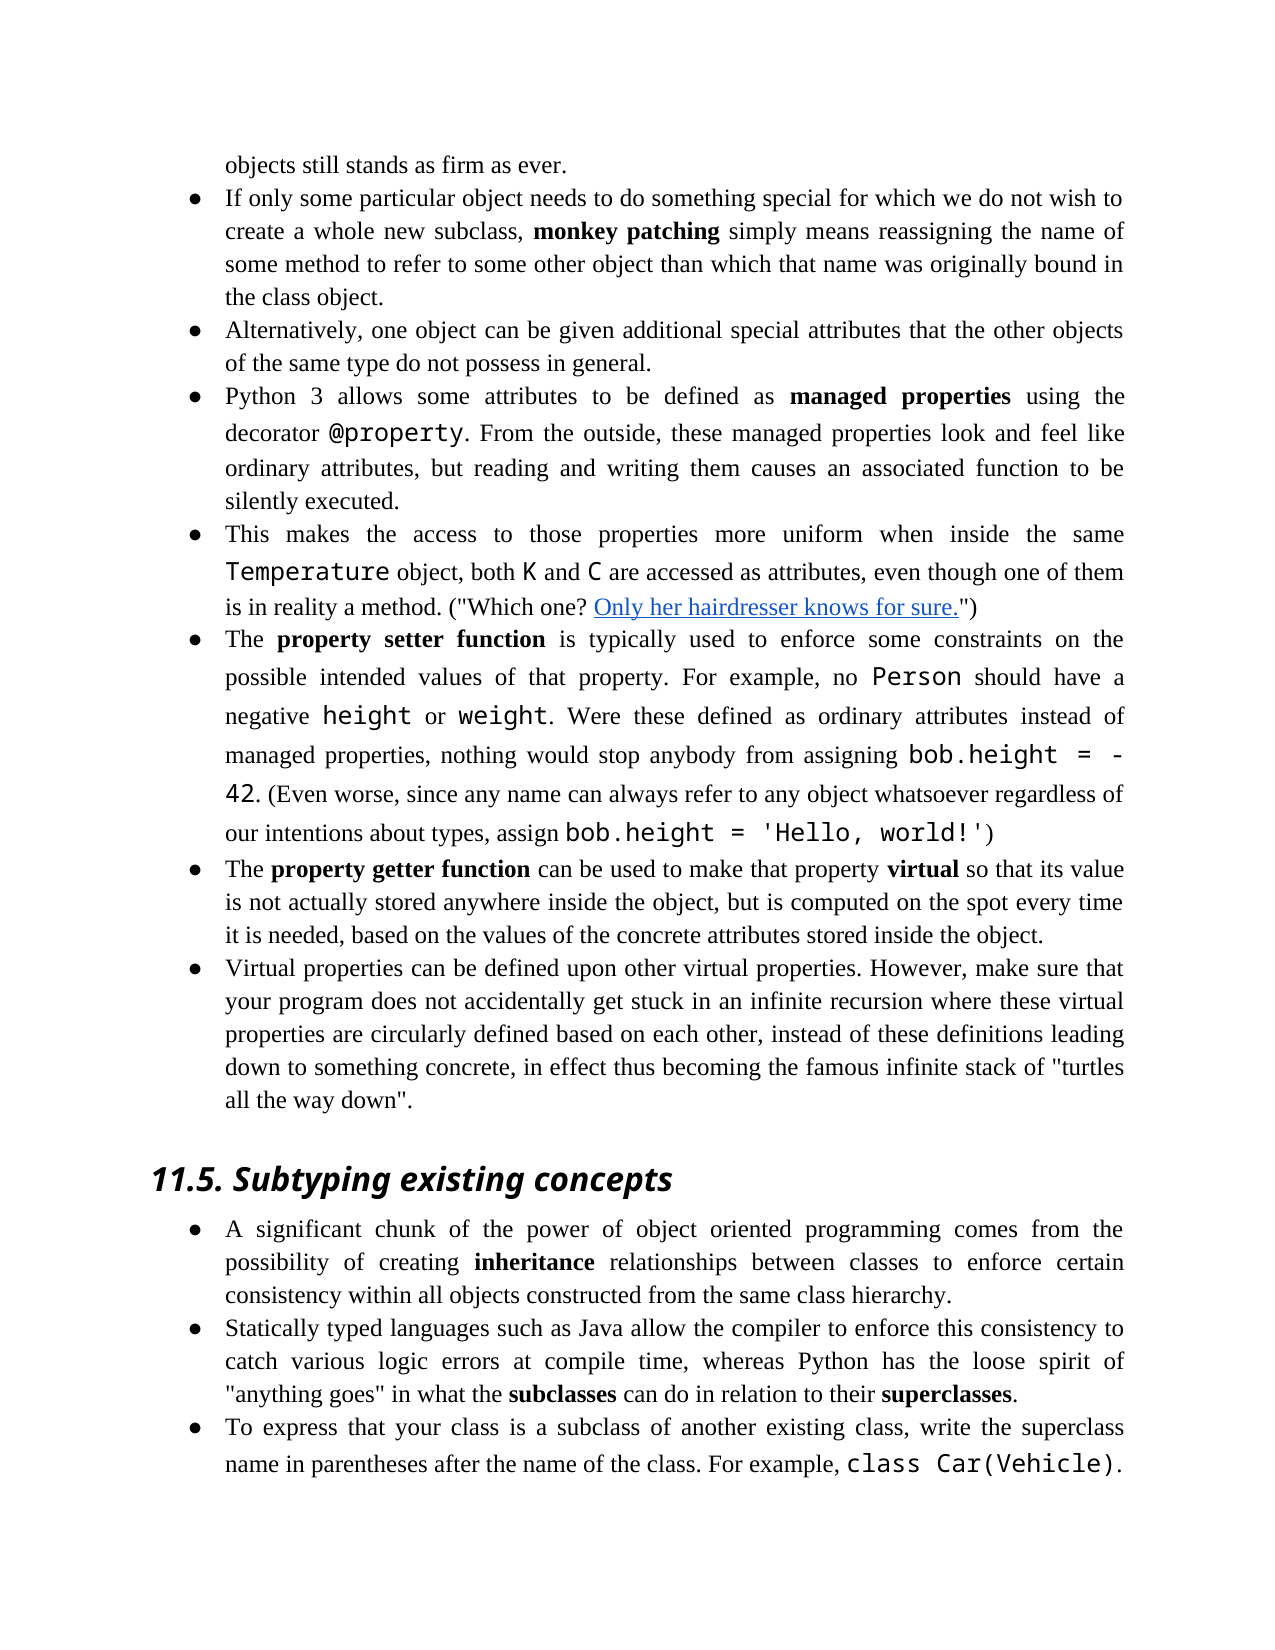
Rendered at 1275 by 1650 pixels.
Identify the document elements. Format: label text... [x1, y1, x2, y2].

list objects still stands as firm as ever. [187, 150, 1125, 179]
list Statically typed languages such as Java allow the compiler to enforce this consistency to catch various logic errors at compile time, whereas Python has the loose spirit of "anything goes" in what the subclasses can do in relation to their superclasses. [187, 1313, 1125, 1408]
list Python 3 allows some attributes to be defined as managed properties using the decorator @property. From the outside, these managed properties look and feel like ordinary attributes, but reading and writing them causes an associated function to be silently executed. [187, 381, 1125, 515]
list A significant chunk of the power of object oriented programming comes from the possibility of creating inheritance relationships between classes to enforce certain consistency within all objects constructed from the same class hierarchy. [187, 1214, 1125, 1309]
list The property setter function is typically used to enforce some constraints on the possible intended values of that property. For example, no Person should have a negative height or weight. Were these defined as ordinary attributes instead of managed properties, nothing would stop anybody from assigning bob.height = -42. (Even worse, since any name can always refer to any object whatsoever regardless of our intentions about types, assign bob.height = 'Hello, world!') [187, 624, 1125, 849]
list This makes the access to those properties more uniform when inside the same Temperature object, both K and C are accessed as attributes, even though one of them is in reality a method. ("Which one? Only her hairdresser knows for sure.") [187, 519, 1125, 620]
list If only some particular object needs to do something special for which we do not wish to create a whole new subclass, monkey patching simply means reassigning the name of some method to refer to some other object than which that name was originally bound in the class object. [187, 183, 1125, 311]
list To express that your class is a subclass of another existing class, write the superclass name in parentheses after the name of the class. For example, class Car(Vehicle). [187, 1412, 1125, 1480]
subtitle 11.5. Subtyping existing concepts [150, 1156, 1125, 1201]
list The property getter function can be used to make that property virtual so that its value is not actually stored anywhere inside the object, but is computed on the spot every time it is needed, based on the values of the concrete attributes stored inside the object. [187, 854, 1125, 949]
list Virtual properties can be defined upon other virtual properties. However, make sure that your program does not accidentally get stuck in an infinite recursion where these virtual properties are circularly defined based on each other, instead of these definitions leading down to something concrete, in effect thus becoming the famous infinite stack of "turtles all the way down". [187, 953, 1125, 1114]
list Alternatively, one object can be given additional special attributes that the other objects of the same type do not possess in general. [187, 315, 1125, 377]
